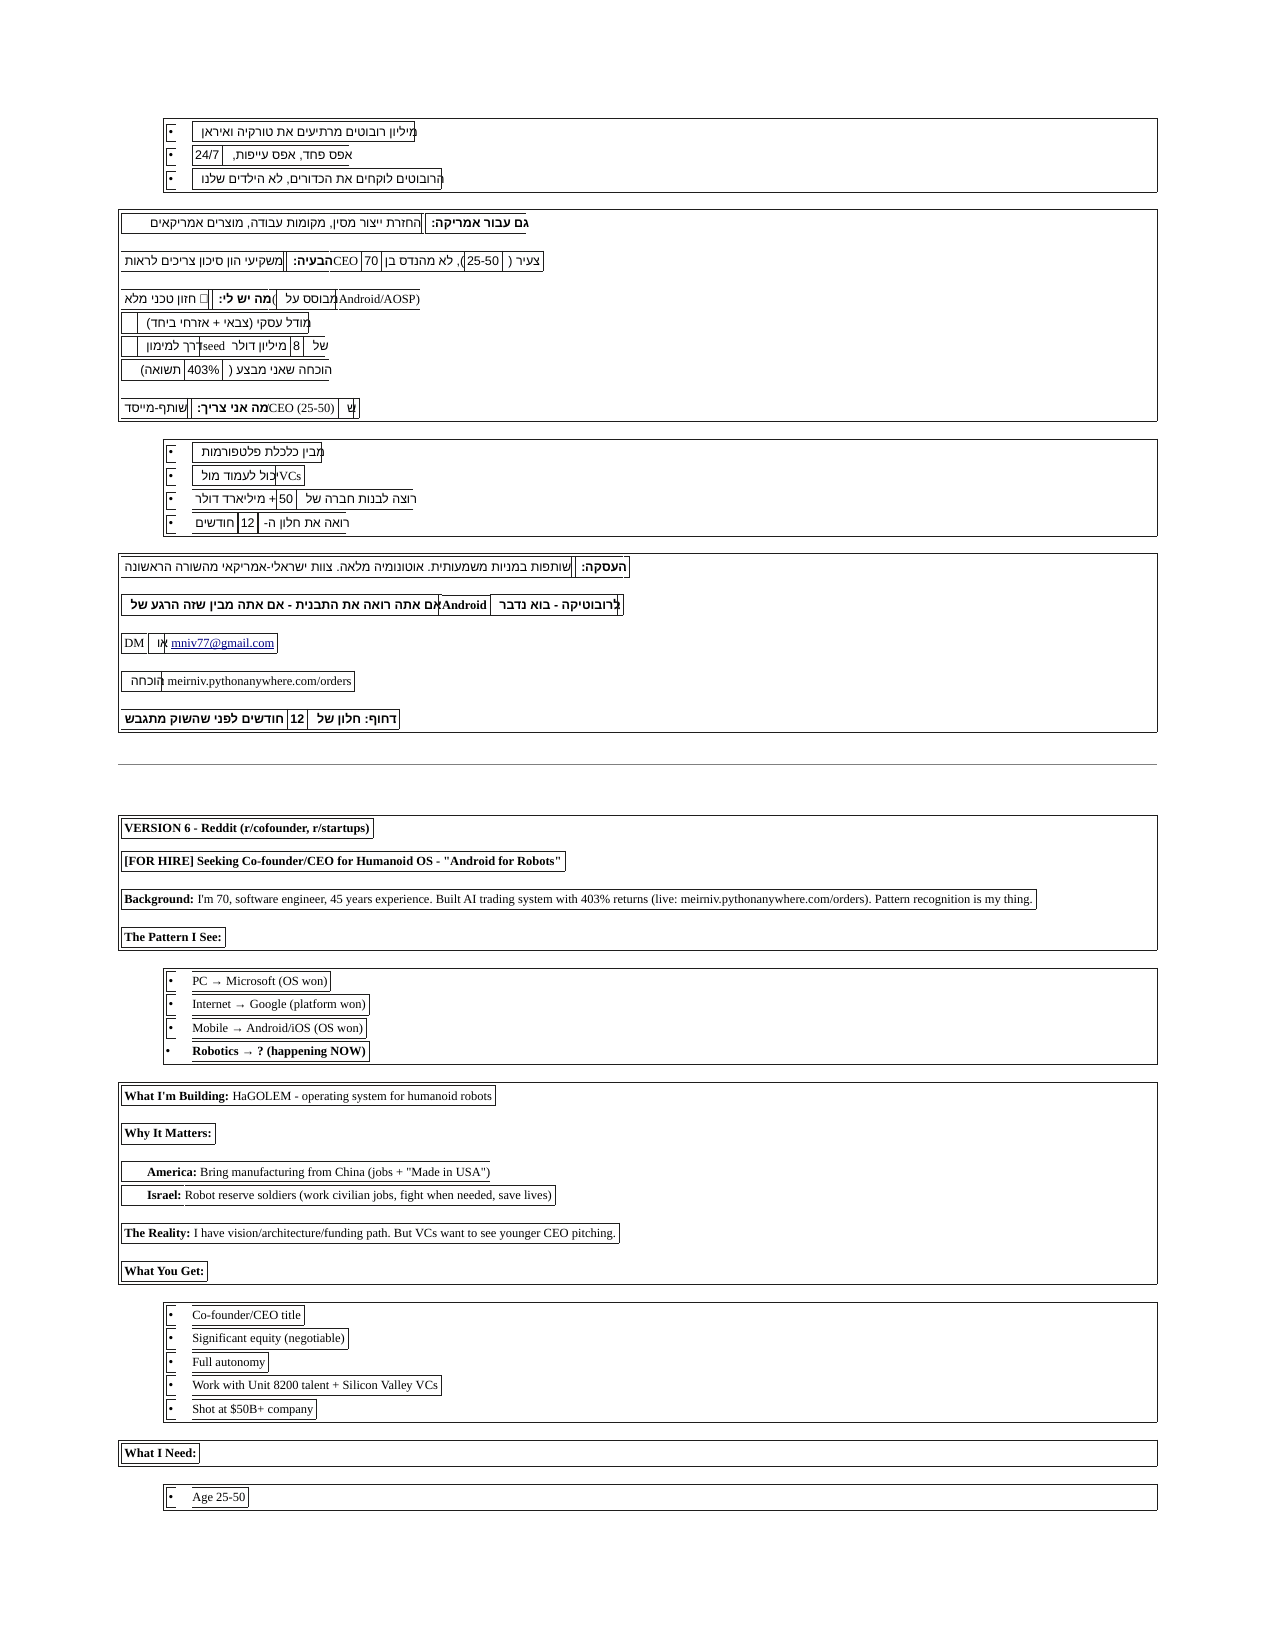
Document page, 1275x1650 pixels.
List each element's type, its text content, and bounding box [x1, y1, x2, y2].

list Internet → Google (platform won) [164, 991, 1157, 1015]
text The Pattern I See: [119, 924, 1157, 950]
text What I'm Building: HaGOLEM - operating system for humanoid robots [119, 1083, 1157, 1106]
list Work with Unit 8200 talent + Silicon Valley VCs [164, 1372, 1157, 1396]
list Co-founder/CEO title [164, 1303, 1157, 1325]
subtitle VERSION 6 - Reddit (r/cofounder, r/startups) [119, 816, 1157, 838]
text [FOR HIRE] Seeking Co-founder/CEO for Humanoid OS - "Android for Robots" [119, 848, 1157, 871]
list רוצה לבנות חברה של 50+ מיליארד דולר [164, 486, 1157, 509]
text What I Need: [119, 1441, 1157, 1466]
list אפס פחד, אפס עייפות, 24/7 [164, 142, 1157, 165]
text 🇺🇸 America: Bring manufacturing from China (jobs + "Made in USA") 🇮🇱 Israel: Robot reserve soldiers (work civilian jobs, fight when needed, save lives) [119, 1158, 1157, 1205]
list Age 25-50 [164, 1485, 1157, 1510]
list Full autonomy [164, 1349, 1157, 1372]
list Significant equity (negotiable) [164, 1325, 1157, 1349]
text מה יש לי: ✅ חזון טכני מלא (מבוסס על Android/AOSP) ✅ מודל עסקי (צבאי + אזרחי ביחד) ✅ דרך למימון seed של 8 מיליון דולר ✅ הוכחה שאני מבצע (403% תשואה) [119, 286, 1157, 380]
list רואה את חלון ה-12 חודשים [164, 509, 1157, 536]
text הבעיה: משקיעי הון סיכון צריכים לראות CEO צעיר (25-50), לא מהנדס בן 70. [119, 247, 1157, 271]
text What You Get: [119, 1258, 1157, 1284]
list Robotics → ? (happening NOW) [164, 1038, 1157, 1064]
list יכול לעמוד מול VCs [164, 462, 1157, 486]
text Why It Matters: [119, 1120, 1157, 1144]
text 🇺🇸 גם עבור אמריקה: החזרת ייצור מסין, מקומות עבודה, מוצרים אמריקאים [119, 210, 1157, 233]
text דחוף: חלון של 12 חודשים לפני שהשוק מתגבש. [119, 706, 1157, 732]
text מה אני צריך: שותף-מייסד/CEO (25-50) ש: [119, 394, 1157, 421]
list Shot at $50B+ company [164, 1396, 1157, 1422]
list Mobile → Android/iOS (OS won) [164, 1015, 1157, 1038]
list PC → Microsoft (OS won) [164, 969, 1157, 991]
text הוכחה: meirniv.pythonanywhere.com/orders [119, 668, 1157, 691]
list הרובוטים לוקחים את הכדורים, לא הילדים שלנו [164, 165, 1157, 192]
text העסקה: שותפות במניות משמעותית. אוטונומיה מלאה. צוות ישראלי-אמריקאי מהשורה הראשונה. [119, 554, 1157, 577]
text אם אתה רואה את התבנית - אם אתה מבין שזה הרגע של Android לרובוטיקה - בוא נדבר. [119, 591, 1157, 615]
list מיליון רובוטים מרתיעים את טורקיה ואיראן [164, 119, 1157, 142]
text DM או: mniv77@gmail.com [119, 629, 1157, 653]
text Background: I'm 70, software engineer, 45 years experience. Built AI trading system with 403% returns (live: meirniv.pythonanywhere.com/orders). Pattern recognition is my thing. [119, 886, 1157, 909]
list מבין כלכלת פלטפורמות [164, 440, 1157, 462]
text The Reality: I have vision/architecture/funding path. But VCs want to see younger CEO pitching. [119, 1220, 1157, 1243]
